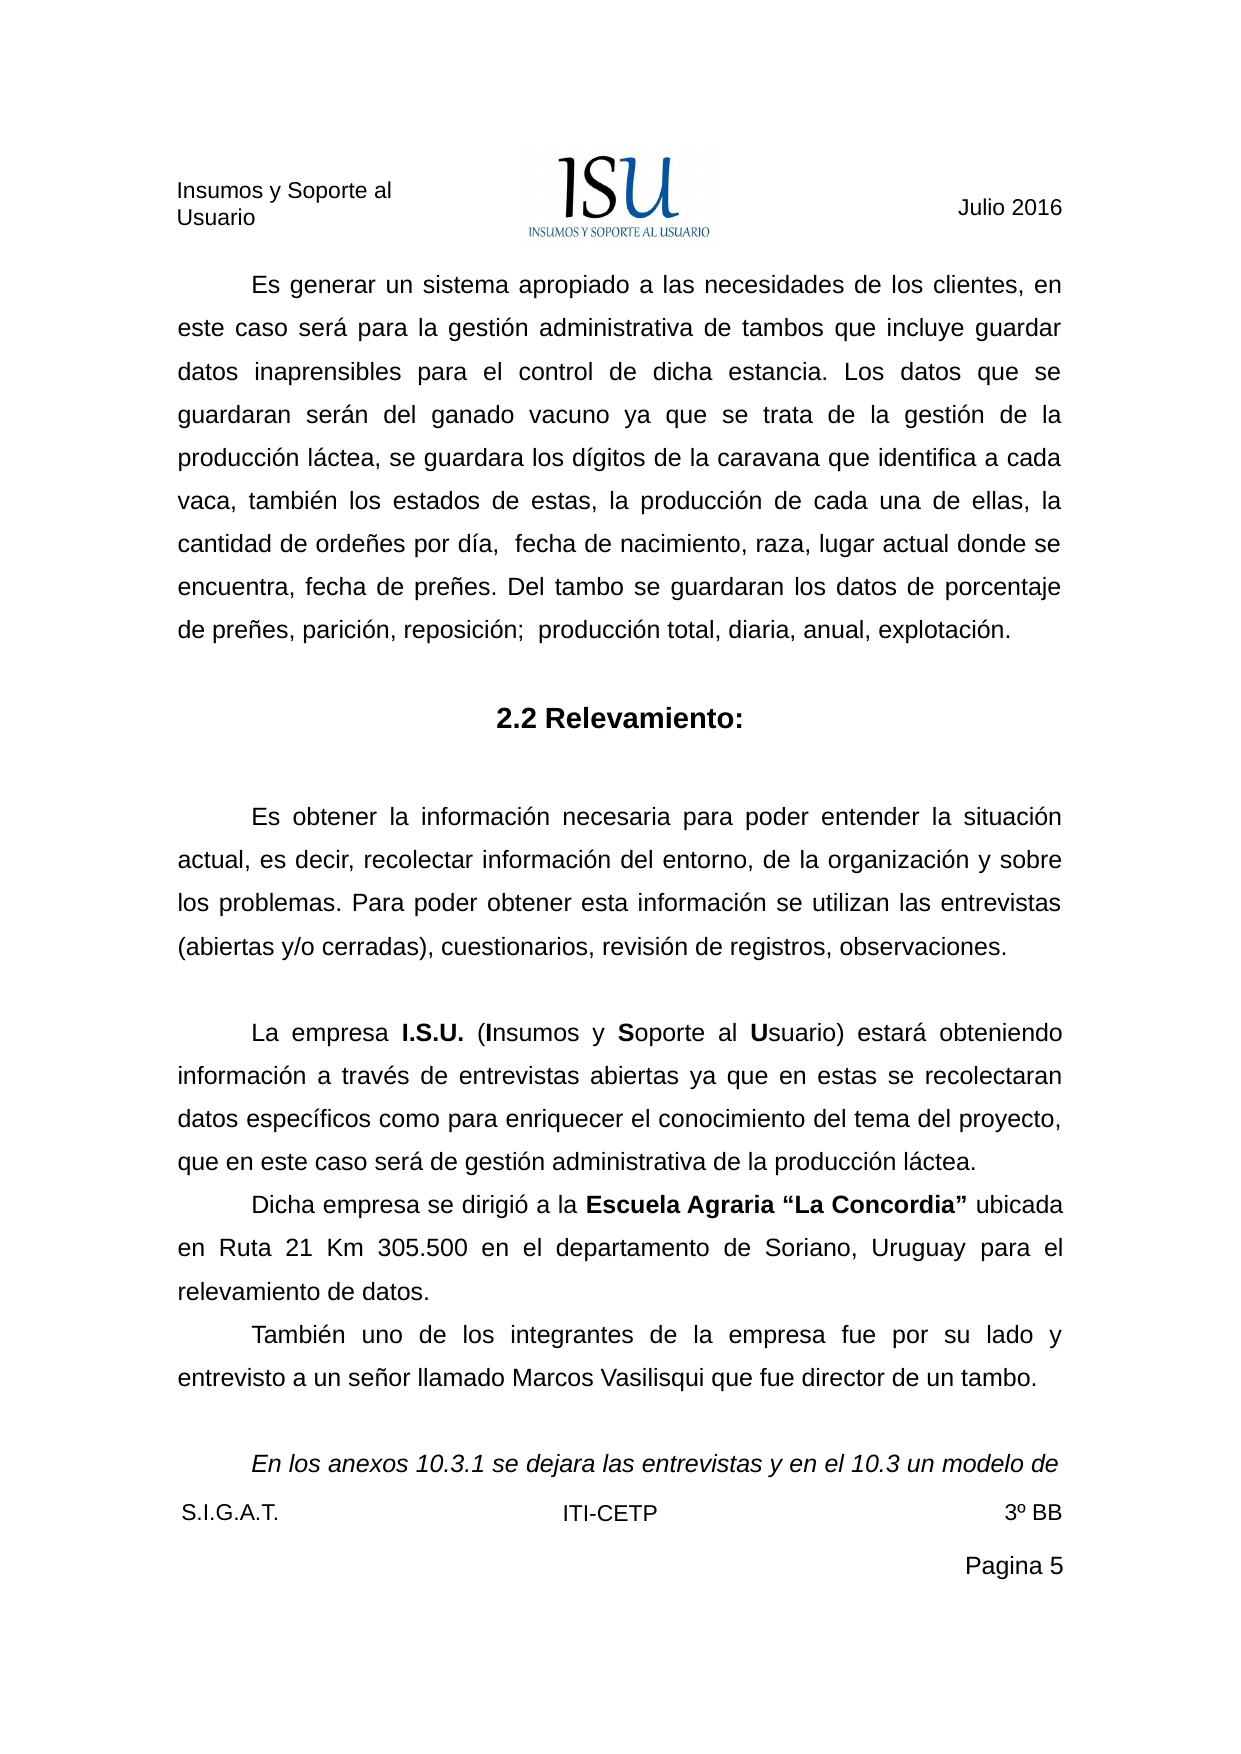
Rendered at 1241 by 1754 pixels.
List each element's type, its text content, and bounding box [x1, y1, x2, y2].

text 2.2 Relevamiento: [177, 701, 1063, 735]
text Es obtener la información necesaria para poder entender la situación actual, es decir, recolectar información del entorno, de la organización y sobre los problemas. Para poder obtener esta información se utilizan las entrevistas (abiertas y/o cerradas), cuestionarios, revisión de registros, observaciones. [177, 802, 1063, 960]
text También uno de los integrantes de la empresa fue por su lado y entrevisto a un señor llamado Marcos Vasilisqui que fue director de un tambo. [177, 1319, 1063, 1391]
text En los anexos 10.3.1 se dejara las entrevistas y en el 10.3 un modelo de [177, 1449, 1063, 1478]
text La empresa I.S.U. (Insumos y Soporte al Usuario) estará obteniendo información a través de entrevistas abiertas ya que en estas se recolectaran datos específicos como para enriquecer el conocimiento del tema del proyecto, que en este caso será de gestión administrativa de la producción láctea. [177, 1018, 1063, 1176]
text Dicha empresa se dirigió a la Escuela Agraria “La Concordia” ubicada en Ruta 21 Km 305.500 en el departamento de Soriano, Uruguay para el relevamiento de datos. [177, 1190, 1063, 1305]
picture [517, 138, 723, 252]
text Es generar un sistema apropiado a las necesidades de los clientes, en este caso será para la gestión administrativa de tambos que incluye guardar datos inaprensibles para el control de dicha estancia. Los datos que se guardaran serán del ganado vacuno ya que se trata de la gestión de la producción láctea, se guardara los dígitos de la caravana que identifica a cada vaca, también los estados de estas, la producción de cada una de ellas, la cantidad de ordeñes por día, fecha de nacimiento, raza, lugar actual donde se encuentra, fecha de preñes. Del tambo se guardaran los datos de porcentaje de preñes, parición, reposición; producción total, diaria, anual, explotación. [177, 270, 1063, 644]
